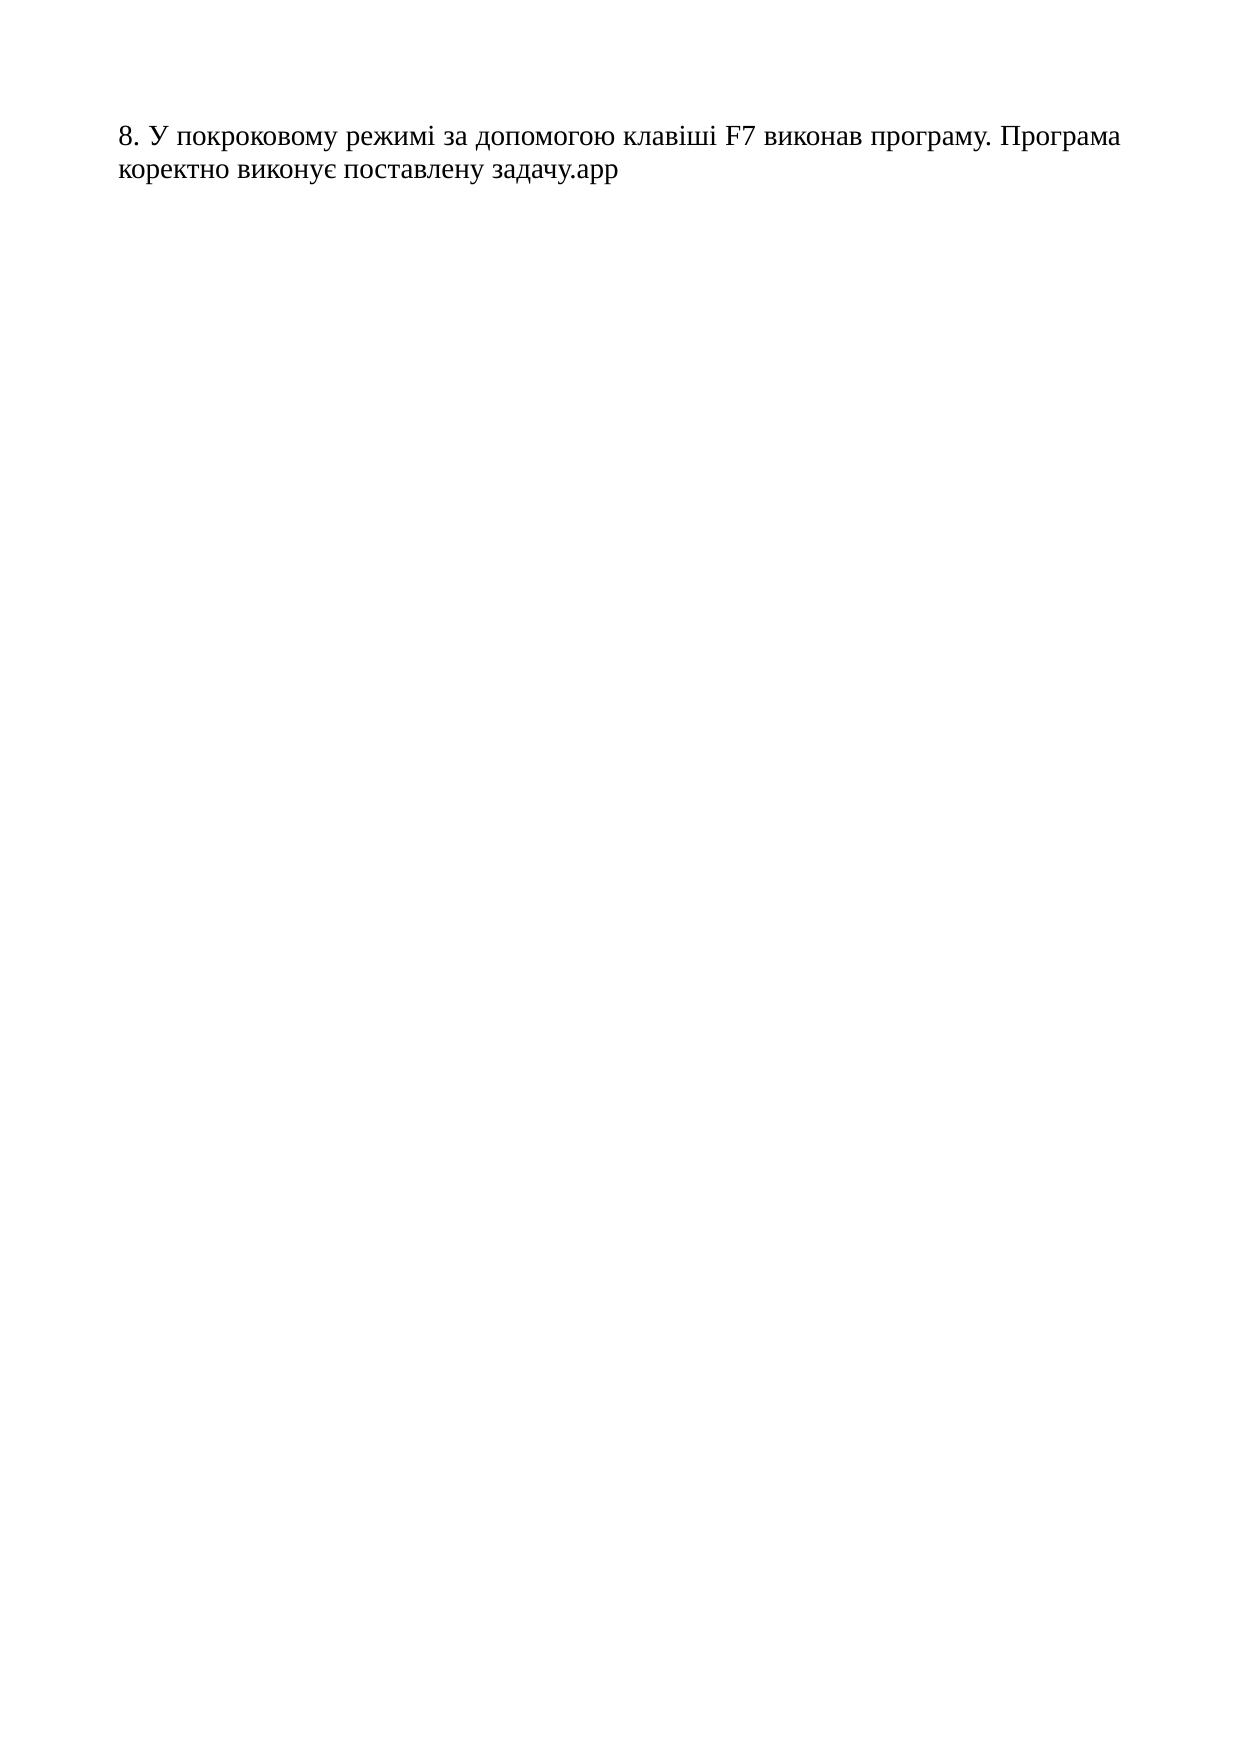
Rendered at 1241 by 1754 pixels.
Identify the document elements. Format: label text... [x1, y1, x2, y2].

text 8. У покроковому режимі за допомогою клавіші F7 виконав програму. Програма коректно виконує поставлену задачу.app [118, 118, 1122, 185]
